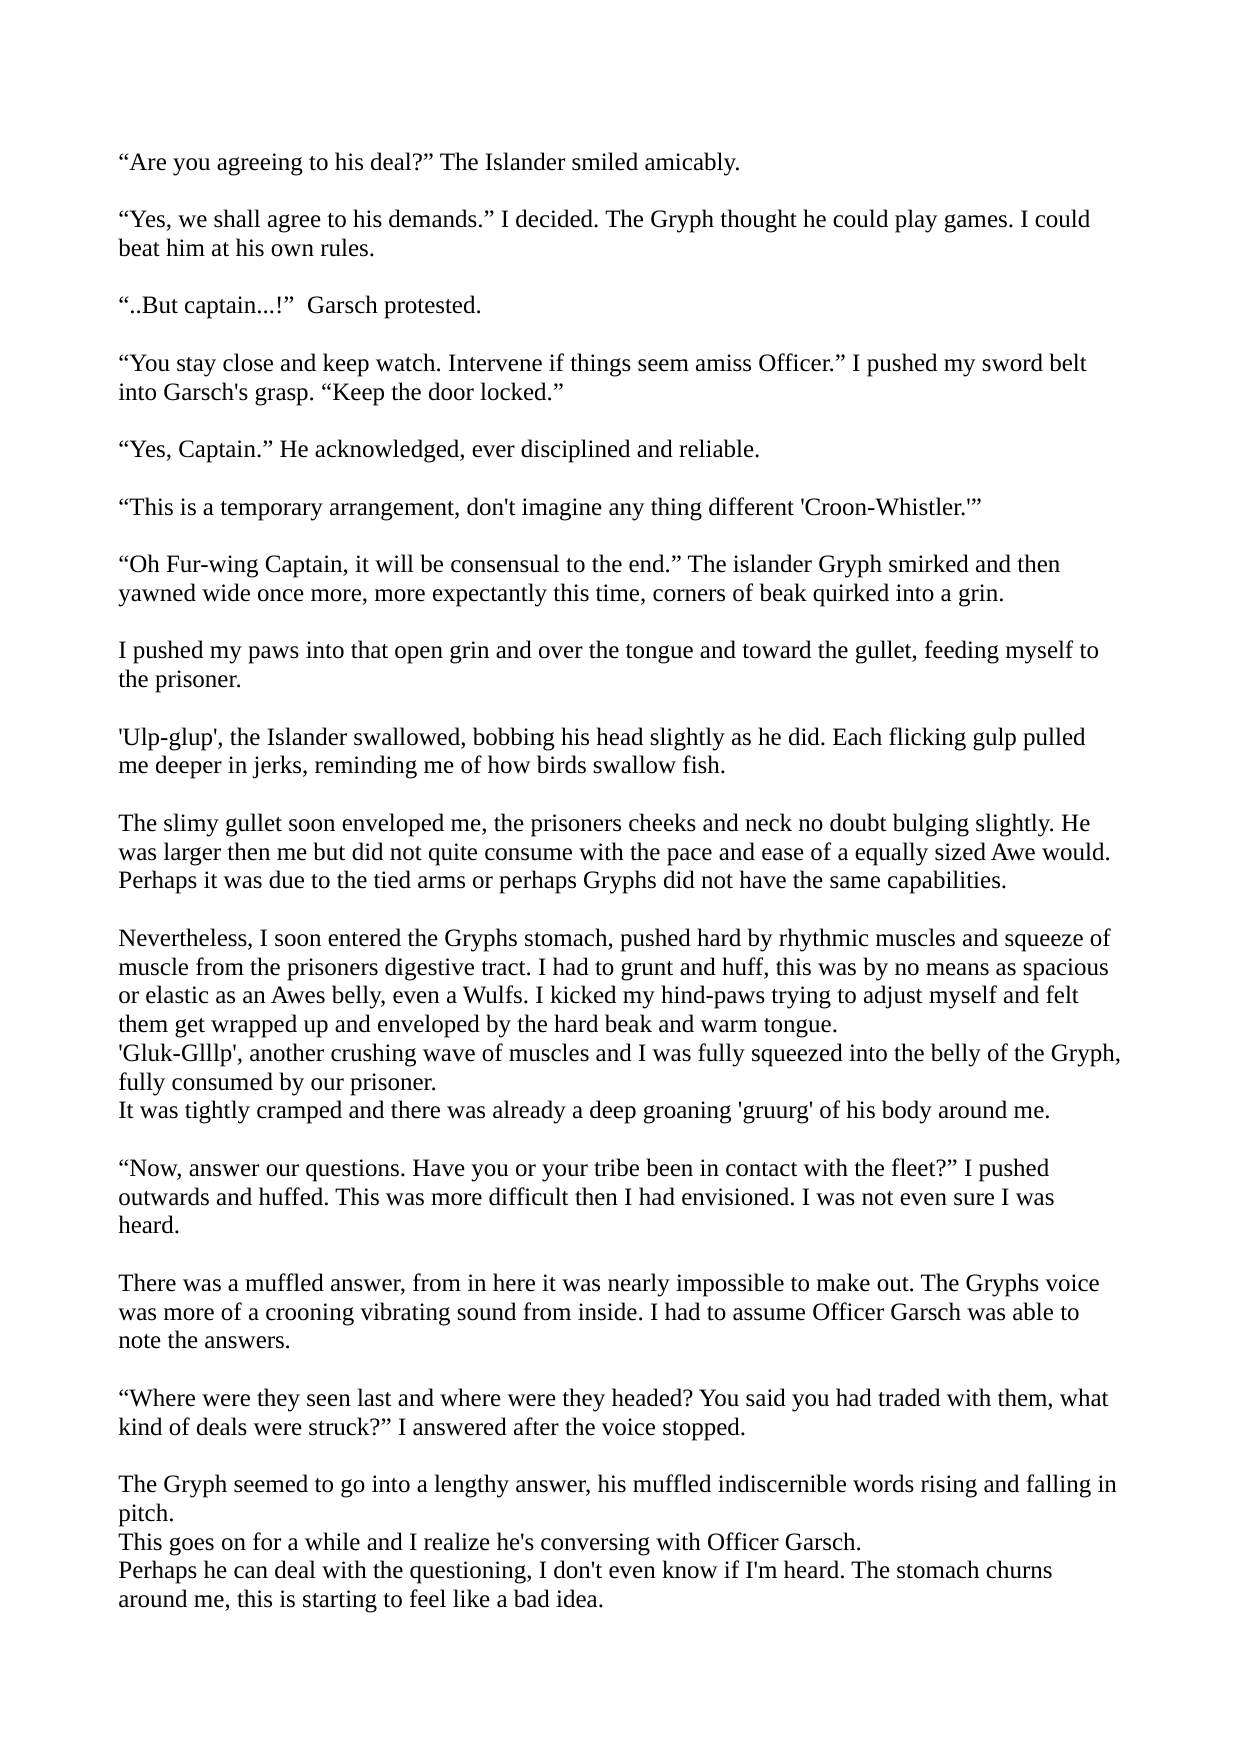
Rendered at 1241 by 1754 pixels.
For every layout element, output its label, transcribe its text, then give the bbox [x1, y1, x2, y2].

text “..But captain...!” Garsch protested. [118, 291, 1122, 319]
text This goes on for a while and I realize he's conversing with Officer Garsch. [118, 1527, 1122, 1556]
text “Oh Fur-wing Captain, it will be consensual to the end.” The islander Gryph smirked and then yawned wide once more, more expectantly this time, corners of beak quirked into a grin. [118, 549, 1122, 607]
text “You stay close and keep watch. Intervene if things seem amiss Officer.” I pushed my sword belt into Garsch's grasp. “Keep the door locked.” [118, 348, 1122, 406]
text 'Gluk-Glllp', another crushing wave of muscles and I was fully squeezed into the belly of the Gryph, fully consumed by our prisoner. [118, 1038, 1122, 1096]
text “Where were they seen last and where were they headed? You said you had traded with them, what kind of deals were struck?” I answered after the voice stopped. [118, 1383, 1122, 1441]
text “This is a temporary arrangement, don't imagine any thing different 'Croon-Whistler.'” [118, 492, 1122, 521]
text The slimy gullet soon enveloped me, the prisoners cheeks and neck no doubt bulging slightly. He was larger then me but did not quite consume with the pace and ease of a equally sized Awe would. Perhaps it was due to the tied arms or perhaps Gryphs did not have the same capabilities. [118, 808, 1122, 894]
text “Yes, we shall agree to his demands.” I decided. The Gryph thought he could play games. I could beat him at his own rules. [118, 204, 1122, 262]
text “Now, answer our questions. Have you or your tribe been in contact with the fleet?” I pushed outwards and huffed. This was more difficult then I had envisioned. I was not even sure I was heard. [118, 1153, 1122, 1239]
text Nevertheless, I soon entered the Gryphs stomach, pushed hard by rhythmic muscles and squeeze of muscle from the prisoners digestive tract. I had to grunt and huff, this was by no means as spacious or elastic as an Awes belly, even a Wulfs. I kicked my hind-paws trying to adjust myself and felt them get wrapped up and enveloped by the hard beak and warm tongue. [118, 923, 1122, 1038]
text It was tightly cramped and there was already a deep groaning 'gruurg' of his body around me. [118, 1096, 1122, 1124]
text “Yes, Captain.” He acknowledged, ever disciplined and reliable. [118, 434, 1122, 463]
text There was a muffled answer, from in here it was nearly impossible to make out. The Gryphs voice was more of a crooning vibrating sound from inside. I had to assume Officer Garsch was able to note the answers. [118, 1268, 1122, 1354]
text 'Ulp-glup', the Islander swallowed, bobbing his head slightly as he did. Each flicking gulp pulled me deeper in jerks, reminding me of how birds swallow fish. [118, 722, 1122, 779]
text “Are you agreeing to his deal?” The Islander smiled amicably. [118, 147, 1122, 176]
text Perhaps he can deal with the questioning, I don't even know if I'm heard. The stomach churns around me, this is starting to feel like a bad idea. [118, 1556, 1122, 1613]
text I pushed my paws into that open grin and over the tongue and toward the gullet, feeding myself to the prisoner. [118, 636, 1122, 693]
text The Gryph seemed to go into a lengthy answer, his muffled indiscernible words rising and falling in pitch. [118, 1469, 1122, 1527]
